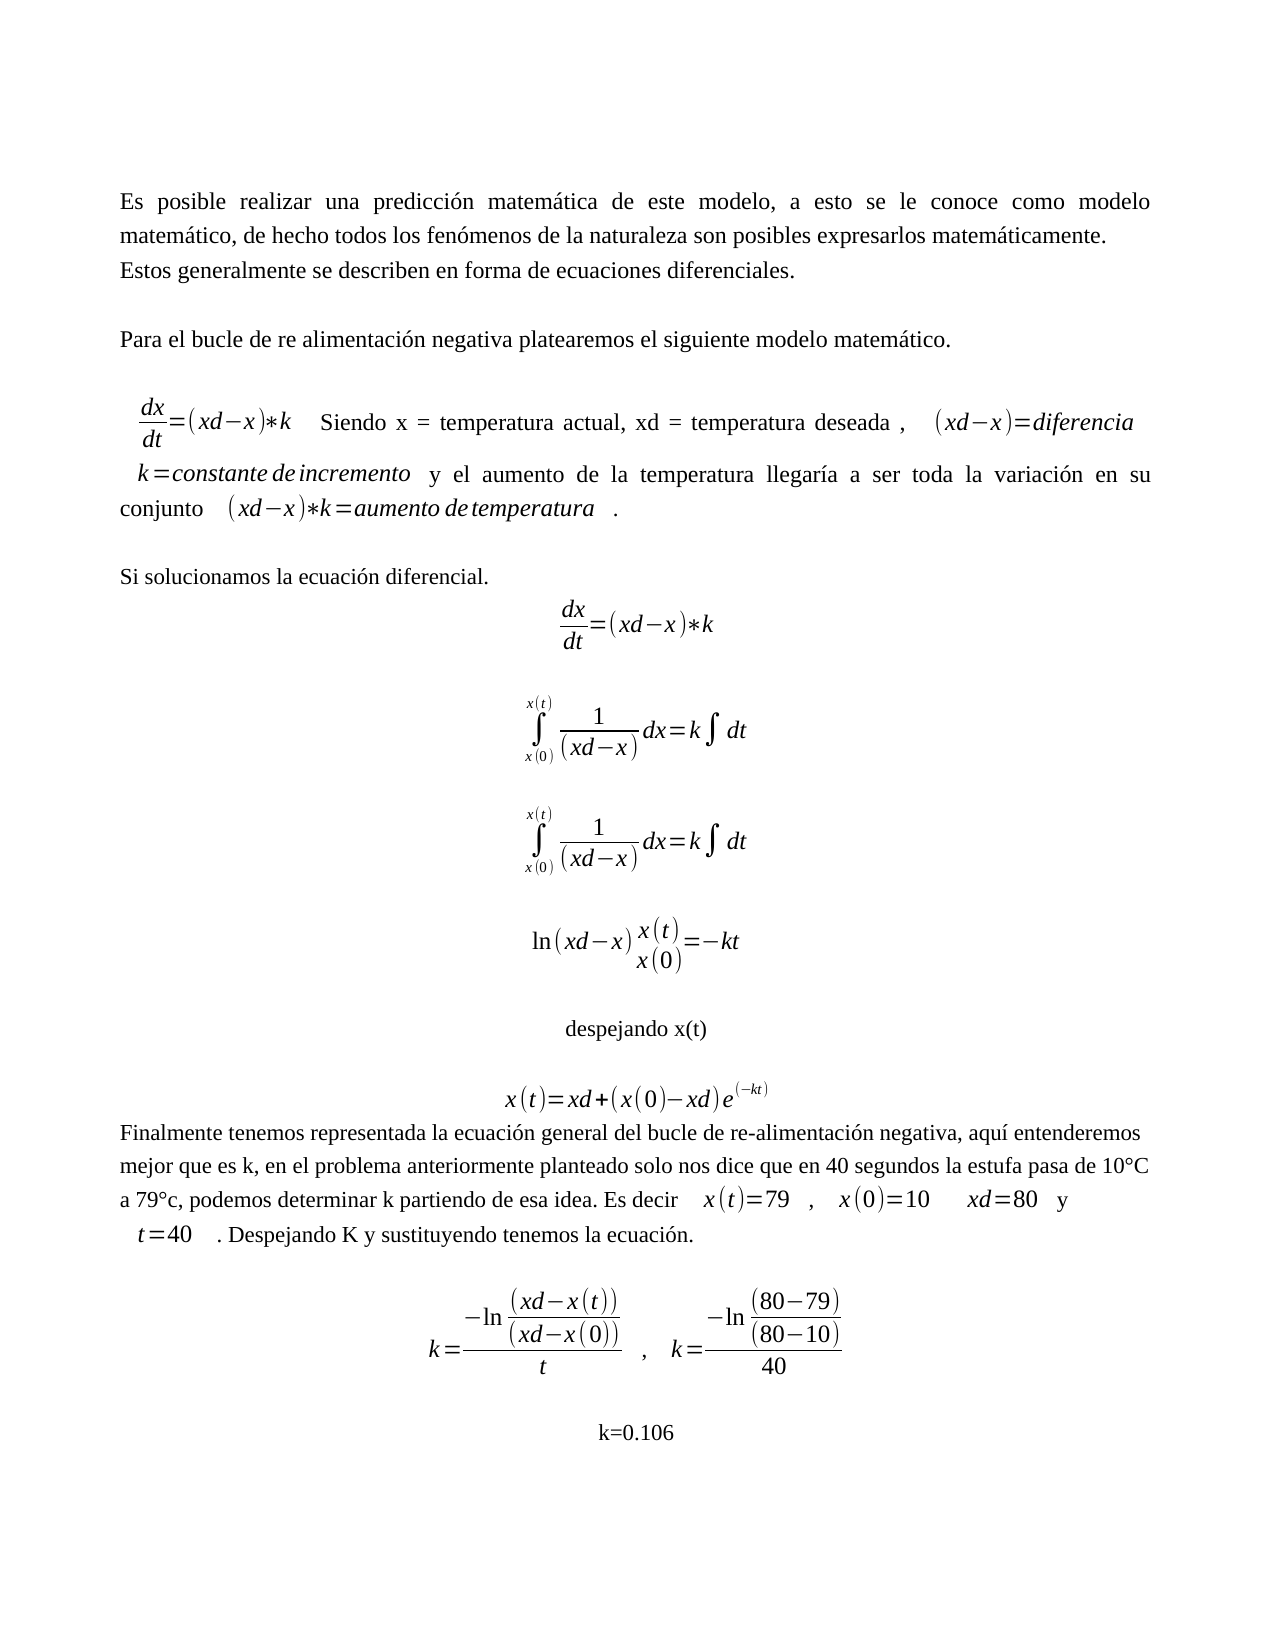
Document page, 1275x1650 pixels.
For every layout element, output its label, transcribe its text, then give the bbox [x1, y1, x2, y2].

text Si solucionamos la ecuación diferencial. [119, 563, 1153, 589]
text , [119, 1287, 1153, 1380]
text Estos generalmente se describen en forma de ecuaciones diferenciales. [119, 256, 1153, 284]
text k=0.106 [119, 1419, 1153, 1446]
text despejando x(t) [119, 1015, 1153, 1041]
text Para el bucle de re alimentación negativa platearemos el siguiente modelo matemático. [119, 325, 1153, 353]
text Es posible realizar una predicción matemática de este modelo, a esto se le conoce como modelo matemático, de hecho todos los fenómenos de la naturaleza son posibles expresarlos matemáticamente. [119, 187, 1153, 249]
text Siendo x = temperatura actual, xd = temperatura deseada , y el aumento de la temperatura llegaría a ser toda la variación en su conjunto . [119, 394, 1153, 523]
text Finalmente tenemos representada la ecuación general del bucle de re-alimentación negativa, aquí entenderemos mejor que es k, en el problema anteriormente planteado solo nos dice que en 40 segundos la estufa pasa de 10°C a 79°c, podemos determinar k partiendo de esa idea. Es decir , y . Despejando K y sustituyendo tenemos la ecuación. [119, 1119, 1153, 1248]
